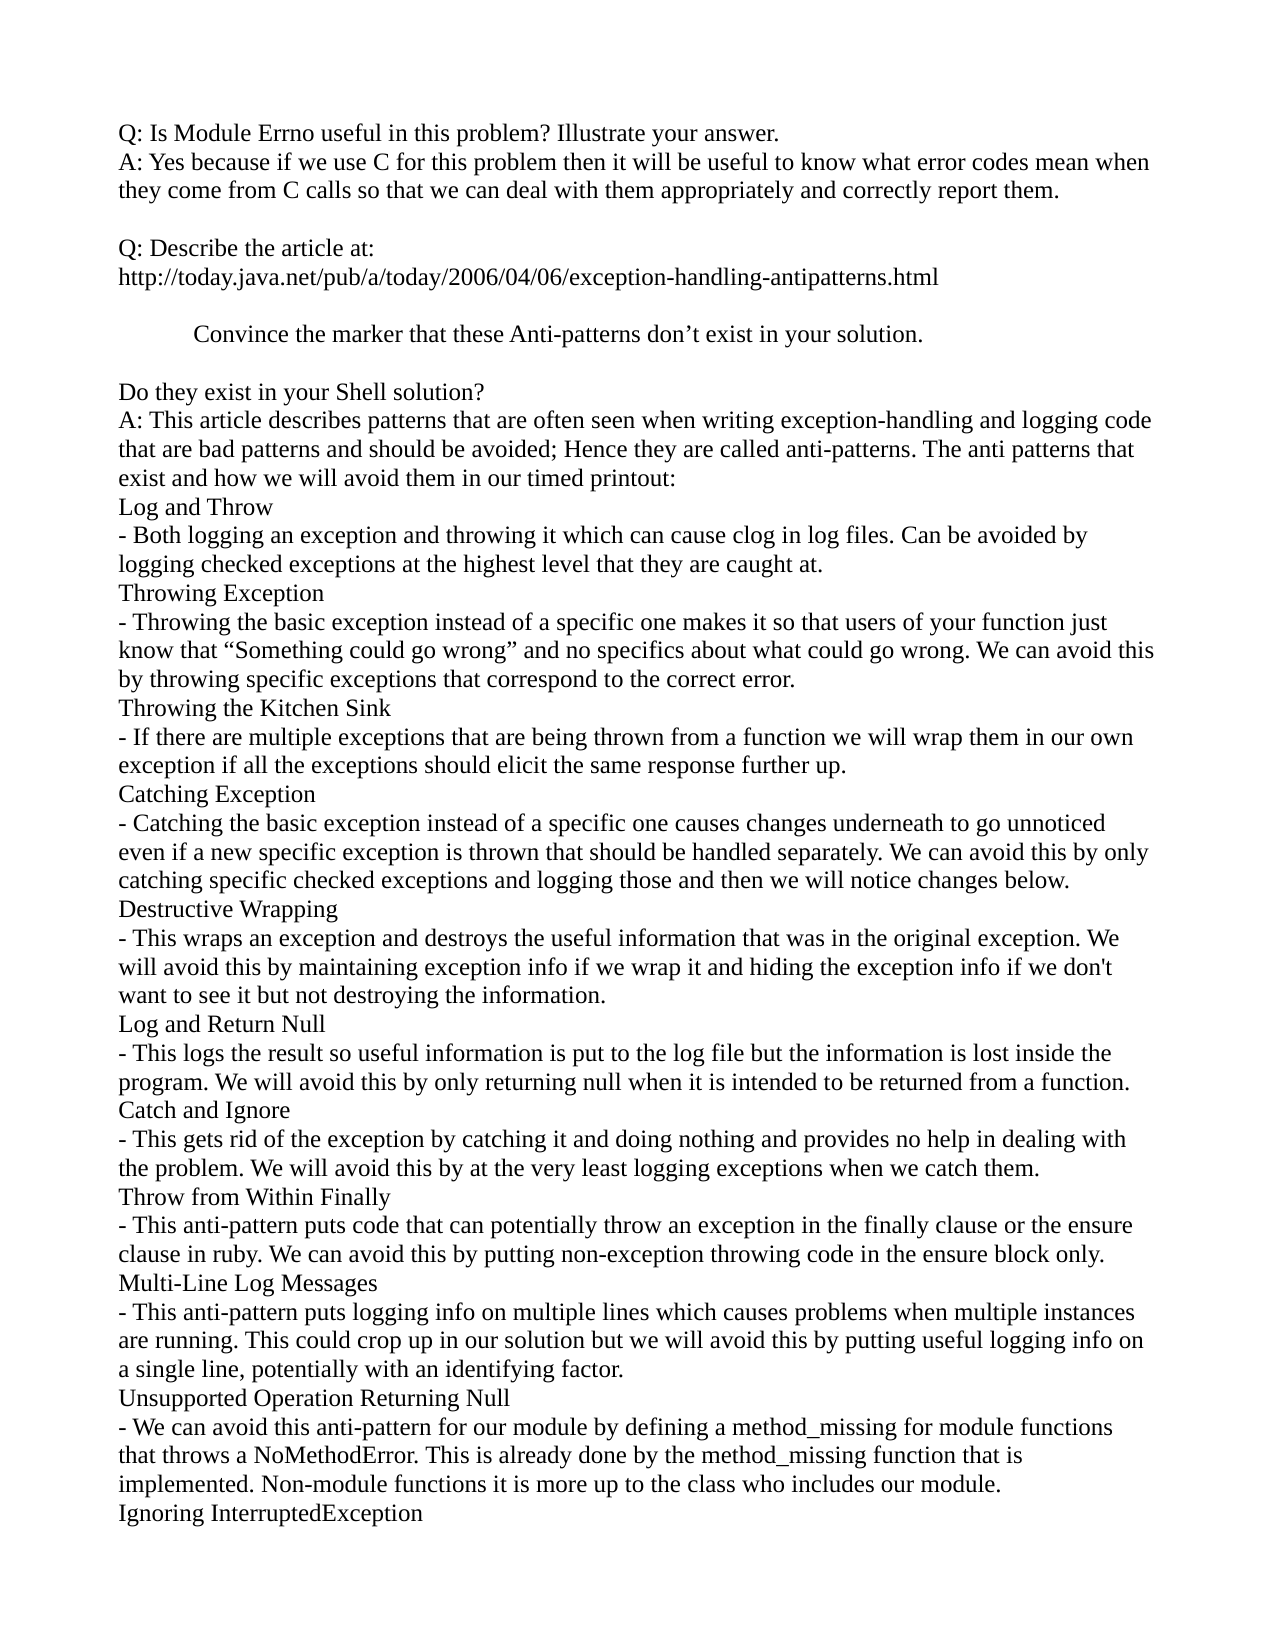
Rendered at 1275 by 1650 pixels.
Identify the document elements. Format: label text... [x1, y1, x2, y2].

text Log and Throw [118, 492, 1157, 521]
text - If there are multiple exceptions that are being thrown from a function we will wrap them in our own exception if all the exceptions should elicit the same response further up. [118, 722, 1157, 779]
text Catching Exception [118, 779, 1157, 808]
text A: This article describes patterns that are often seen when writing exception-handling and logging code that are bad patterns and should be avoided; Hence they are called anti-patterns. The anti patterns that exist and how we will avoid them in our timed printout: [118, 406, 1157, 492]
text Q: Describe the article at: [118, 233, 1157, 262]
text - This anti-pattern puts logging info on multiple lines which causes problems when multiple instances are running. This could crop up in our solution but we will avoid this by putting useful logging info on a single line, potentially with an identifying factor. [118, 1297, 1157, 1383]
text Q: Is Module Errno useful in this problem? Illustrate your answer. [118, 118, 1157, 147]
text - This anti-pattern puts code that can potentially throw an exception in the finally clause or the ensure clause in ruby. We can avoid this by putting non-exception throwing code in the ensure block only. [118, 1211, 1157, 1268]
text Ignoring InterruptedException [118, 1498, 1157, 1527]
text Unsupported Operation Returning Null [118, 1383, 1157, 1412]
text Throw from Within Finally [118, 1182, 1157, 1211]
text Multi-Line Log Messages [118, 1268, 1157, 1297]
text Catch and Ignore [118, 1096, 1157, 1124]
text - This logs the result so useful information is put to the log file but the information is lost inside the program. We will avoid this by only returning null when it is intended to be returned from a function. [118, 1038, 1157, 1096]
text - Throwing the basic exception instead of a specific one makes it so that users of your function just know that “Something could go wrong” and no specifics about what could go wrong. We can avoid this by throwing specific exceptions that correspond to the correct error. [118, 607, 1157, 693]
text Convince the marker that these Anti-patterns don’t exist in your solution. [118, 319, 1157, 348]
text - This gets rid of the exception by catching it and doing nothing and provides no help in dealing with the problem. We will avoid this by at the very least logging exceptions when we catch them. [118, 1124, 1157, 1182]
text Throwing Exception [118, 578, 1157, 607]
text Destructive Wrapping [118, 894, 1157, 923]
text http://today.java.net/pub/a/today/2006/04/06/exception-handling-antipatterns.html [118, 262, 1157, 291]
text - This wraps an exception and destroys the useful information that was in the original exception. We will avoid this by maintaining exception info if we wrap it and hiding the exception info if we don't want to see it but not destroying the information. [118, 923, 1157, 1009]
text - Catching the basic exception instead of a specific one causes changes underneath to go unnoticed even if a new specific exception is thrown that should be handled separately. We can avoid this by only catching specific checked exceptions and logging those and then we will notice changes below. [118, 808, 1157, 894]
text Throwing the Kitchen Sink [118, 693, 1157, 722]
text A: Yes because if we use C for this problem then it will be useful to know what error codes mean when they come from C calls so that we can deal with them appropriately and correctly report them. [118, 147, 1157, 204]
text Log and Return Null [118, 1009, 1157, 1038]
text - We can avoid this anti-pattern for our module by defining a method_missing for module functions that throws a NoMethodError. This is already done by the method_missing function that is implemented. Non-module functions it is more up to the class who includes our module. [118, 1412, 1157, 1498]
text Do they exist in your Shell solution? [118, 377, 1157, 406]
text - Both logging an exception and throwing it which can cause clog in log files. Can be avoided by logging checked exceptions at the highest level that they are caught at. [118, 521, 1157, 578]
